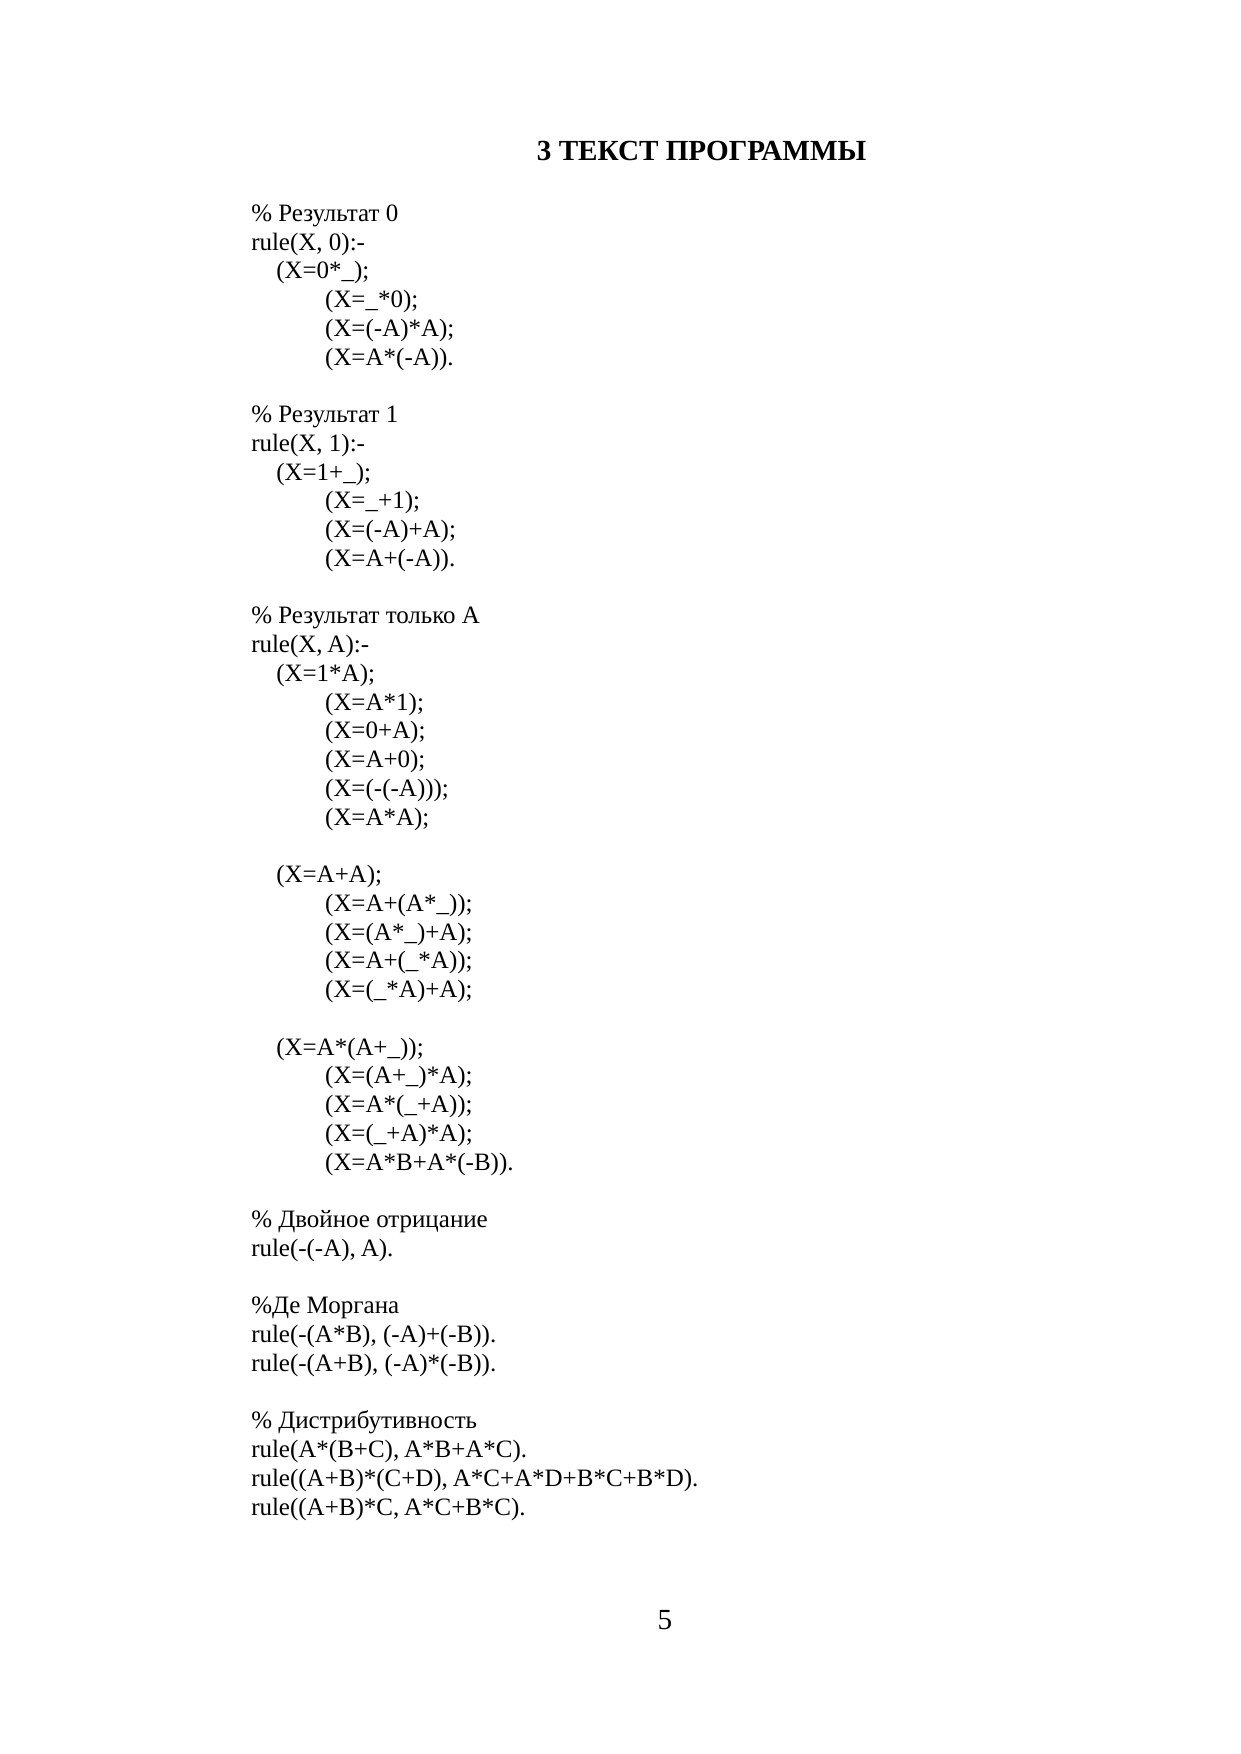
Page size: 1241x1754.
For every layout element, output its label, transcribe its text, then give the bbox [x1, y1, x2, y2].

text (X=(A*_)+A); [177, 917, 1152, 946]
text (X=(_*A)+A); [177, 974, 1152, 1003]
text rule((A+B)*(C+D), A*C+A*D+B*C+B*D). [177, 1463, 1152, 1492]
text (X=A*1); [177, 687, 1152, 716]
text (X=A+0); [177, 744, 1152, 773]
text (X=_+1); [177, 486, 1152, 514]
text rule(-(A*B), (-A)+(-B)). [177, 1319, 1152, 1348]
text rule(X, 0):- [177, 227, 1152, 256]
text (X=A*B+A*(-B)). [177, 1147, 1152, 1176]
text (X=A*A); [177, 802, 1152, 831]
text (X=1+_); [177, 457, 1152, 486]
text (X=A+(A*_)); [177, 888, 1152, 917]
text (X=(-(-A))); [177, 773, 1152, 802]
text % Результат 0 [177, 198, 1152, 227]
text rule((A+B)*C, A*C+B*C). [177, 1492, 1152, 1521]
text % Дистрибутивность [177, 1406, 1152, 1434]
subtitle Текст программы [251, 133, 1152, 166]
text %Де Моргана [177, 1291, 1152, 1319]
text (X=_*0); [177, 284, 1152, 313]
text rule(X, A):- [177, 629, 1152, 658]
text (X=A+A); [177, 859, 1152, 888]
text (X=(-A)+A); [177, 514, 1152, 543]
text (X=A*(-A)). [177, 342, 1152, 371]
text (X=(-A)*A); [177, 313, 1152, 342]
text rule(-(A+B), (-A)*(-B)). [177, 1348, 1152, 1377]
text (X=(A+_)*A); [177, 1061, 1152, 1089]
text (X=A+(-A)). [177, 543, 1152, 572]
text (X=0*_); [177, 256, 1152, 284]
text (X=A+(_*A)); [177, 946, 1152, 974]
text % Двойное отрицание [177, 1204, 1152, 1233]
text rule(-(-A), A). [177, 1233, 1152, 1262]
text (X=(_+A)*A); [177, 1118, 1152, 1147]
text (X=1*A); [177, 658, 1152, 687]
text % Результат только A [177, 601, 1152, 629]
text (X=A*(_+A)); [177, 1089, 1152, 1118]
text (X=0+A); [177, 716, 1152, 744]
text (X=A*(A+_)); [177, 1032, 1152, 1061]
text rule(A*(B+C), A*B+A*C). [177, 1434, 1152, 1463]
text rule(X, 1):- [177, 428, 1152, 457]
text % Результат 1 [177, 399, 1152, 428]
